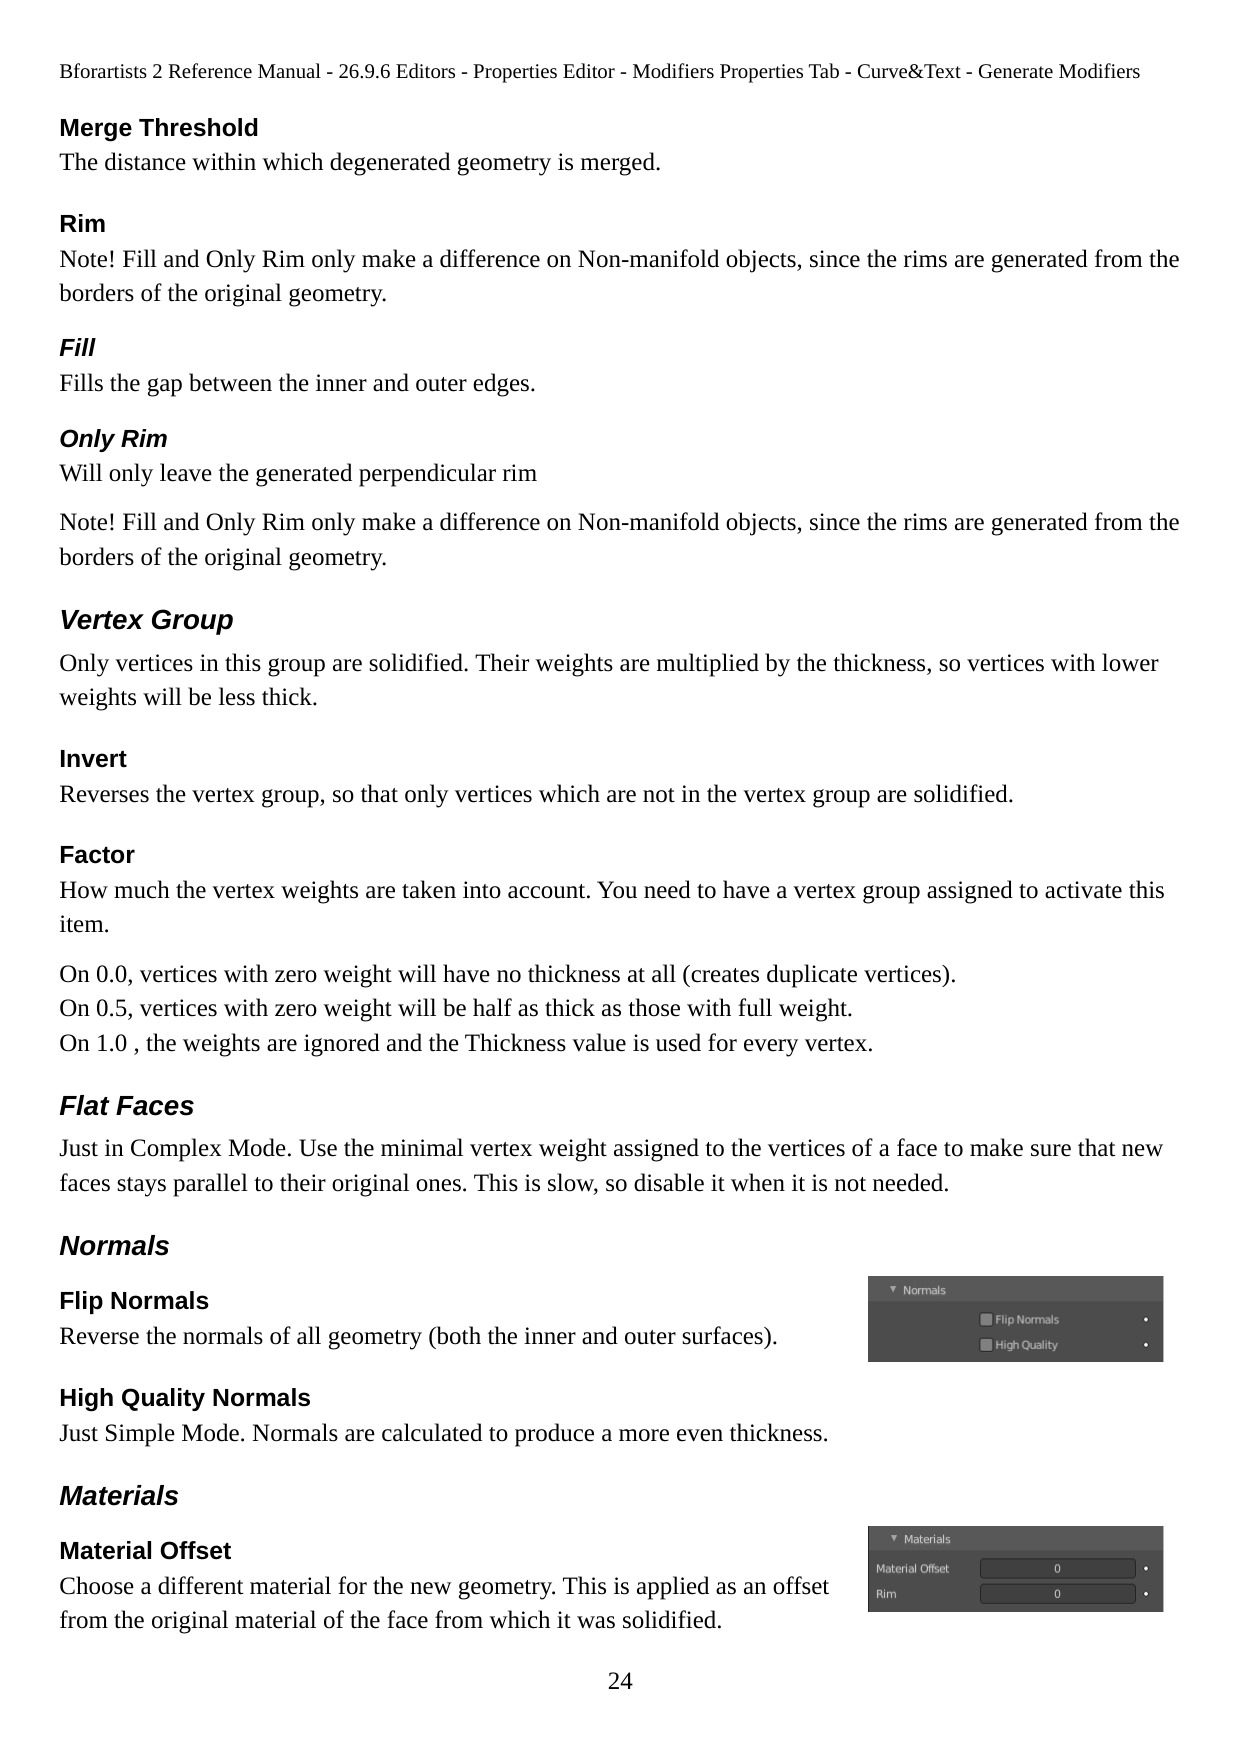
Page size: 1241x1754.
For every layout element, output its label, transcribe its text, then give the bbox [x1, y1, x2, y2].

subtitle Factor [59, 840, 1181, 869]
text Choose a different material for the new geometry. This is applied as an offset from the original material of the face from which it was solidified. [59, 1571, 1181, 1634]
subtitle Invert [59, 744, 1181, 772]
text Just Simple Mode. Normals are calculated to produce a more even thickness. [59, 1418, 1181, 1446]
text Reverses the vertex group, so that only vertices which are not in the vertex group are solidified. [59, 779, 1181, 807]
subtitle Material Offset [59, 1536, 868, 1564]
subtitle Rim [59, 209, 1181, 237]
text Note! Fill and Only Rim only make a difference on Non-manifold objects, since the rims are generated from the borders of the original geometry. [59, 507, 1181, 571]
picture [868, 1526, 1164, 1612]
text Just in Complex Mode. Use the minimal vertex weight assigned to the vertices of a face to make sure that new faces stays parallel to their original ones. This is slow, so disable it when it is not needed. [59, 1133, 1181, 1197]
text Fills the gap between the inner and outer edges. [59, 368, 1181, 397]
text Will only leave the generated perpendicular rim [59, 458, 1181, 487]
text How much the vertex weights are taken into account. You need to have a vertex group assigned to activate this item. [59, 875, 1181, 938]
subtitle Flip Normals [59, 1286, 868, 1315]
text The distance within which degenerated geometry is merged. [59, 147, 1181, 176]
subtitle Materials [59, 1479, 1181, 1511]
subtitle Vertex Group [59, 603, 1181, 635]
subtitle Only Rim [59, 424, 1181, 452]
text Note! Fill and Only Rim only make a difference on Non-manifold objects, since the rims are generated from the borders of the original geometry. [59, 244, 1181, 307]
text Only vertices in this group are solidified. Their weights are multiplied by the thickness, so vertices with lower weights will be less thick. [59, 648, 1181, 711]
subtitle [1164, 1286, 1181, 1315]
subtitle Normals [59, 1229, 1181, 1261]
picture [868, 1276, 1164, 1362]
text On 0.0, vertices with zero weight will have no thickness at all (creates duplicate vertices). On 0.5, vertices with zero weight will be half as thick as those with full weight. On 1.0 , the weights are ignored and the Thickness value is used for every vertex. [59, 959, 1181, 1056]
subtitle Merge Threshold [59, 113, 1181, 141]
subtitle [1164, 1536, 1181, 1564]
subtitle High Quality Normals [59, 1383, 1181, 1411]
subtitle Fill [59, 333, 1181, 362]
subtitle Flat Faces [59, 1089, 1181, 1121]
text Reverse the normals of all geometry (both the inner and outer surfaces). [59, 1321, 868, 1350]
